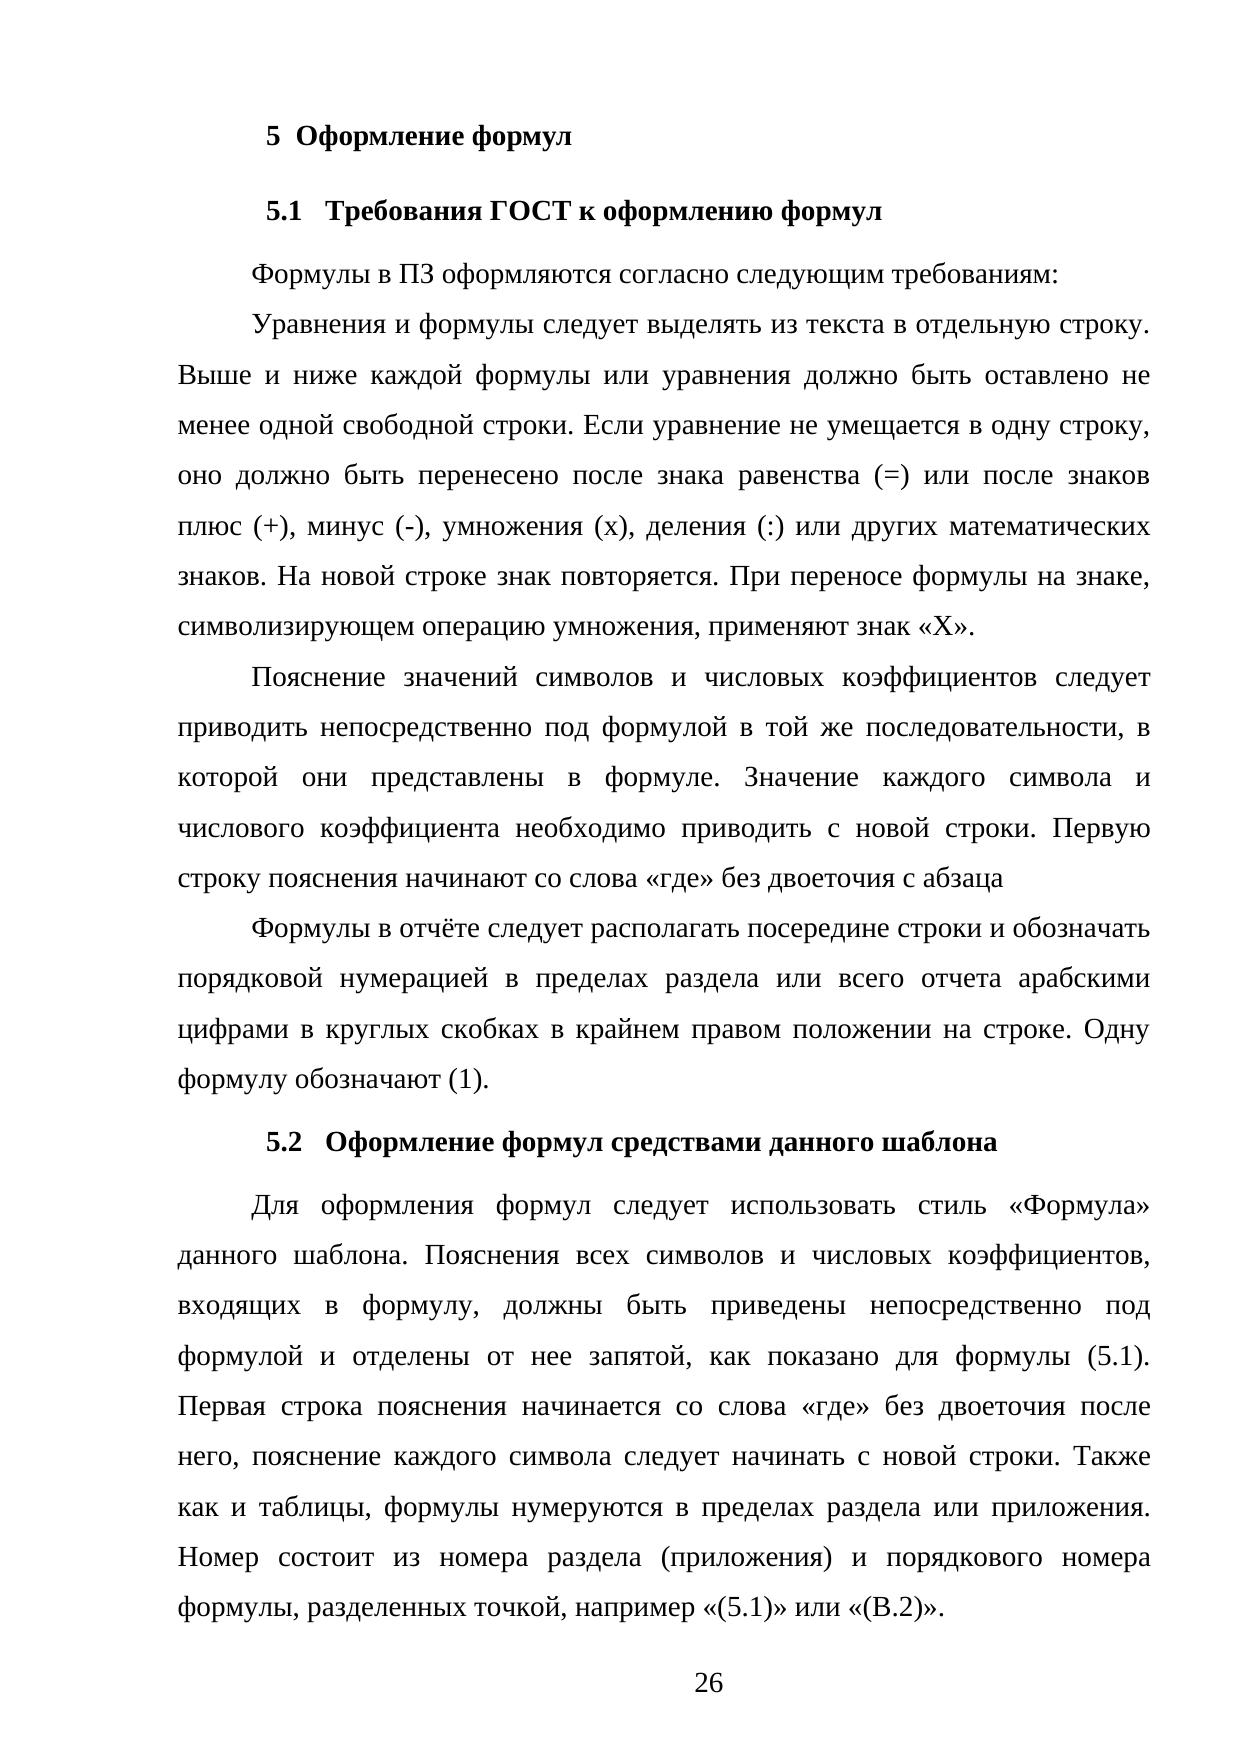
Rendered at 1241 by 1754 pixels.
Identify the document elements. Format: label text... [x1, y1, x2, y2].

subtitle Требования ГОСТ к оформлению формул [177, 193, 1152, 227]
text Пояснение значений символов и числовых коэффициентов следует приводить непосредственно под формулой в той же последовательности, в которой они представлены в формуле. Значение каждого символа и числового коэффициента необходимо приводить с новой строки. Первую строку пояснения начинают со слова «где» без двоеточия с абзаца [177, 659, 1152, 893]
text Уравнения и формулы следует выделять из текста в отдельную строку. Выше и ниже каждой формулы или уравнения должно быть оставлено не менее одной свободной строки. Если уравнение не умещается в одну строку, оно должно быть перенесено после знака равенства (=) или после знаков плюс (+), минус (-), умножения (х), деления (:) или других математических знаков. На новой строке знак повторяется. При переносе формулы на знаке, символизирующем операцию умножения, применяют знак «X». [177, 307, 1152, 642]
subtitle Оформление формул средствами данного шаблона [177, 1124, 1152, 1158]
text Для оформления формул следует использовать стиль «Формула» данного шаблона. Пояснения всех символов и числовых коэффициентов, входящих в формулу, должны быть приведены непосредственно под формулой и отделены от нее запятой, как показано для формулы (5.1). Первая строка пояснения начинается со слова «где» без двоеточия после него, пояснение каждого символа следует начинать с новой строки. Также как и таблицы, формулы нумеруются в пределах раздела или приложения. Номер состоит из номера раздела (приложения) и порядкового номера формулы, разделенных точкой, например «(5.1)» или «(В.2)». [177, 1187, 1152, 1623]
text Формулы в ПЗ оформляются согласно следующим требованиям: [177, 256, 1152, 290]
subtitle Оформление формул [177, 118, 1152, 152]
text Формулы в отчёте следует располагать посередине строки и обозначать порядковой нумерацией в пределах раздела или всего отчета арабскими цифрами в круглых скобках в крайнем правом положении на строке. Одну формулу обозначают (1). [177, 910, 1152, 1095]
